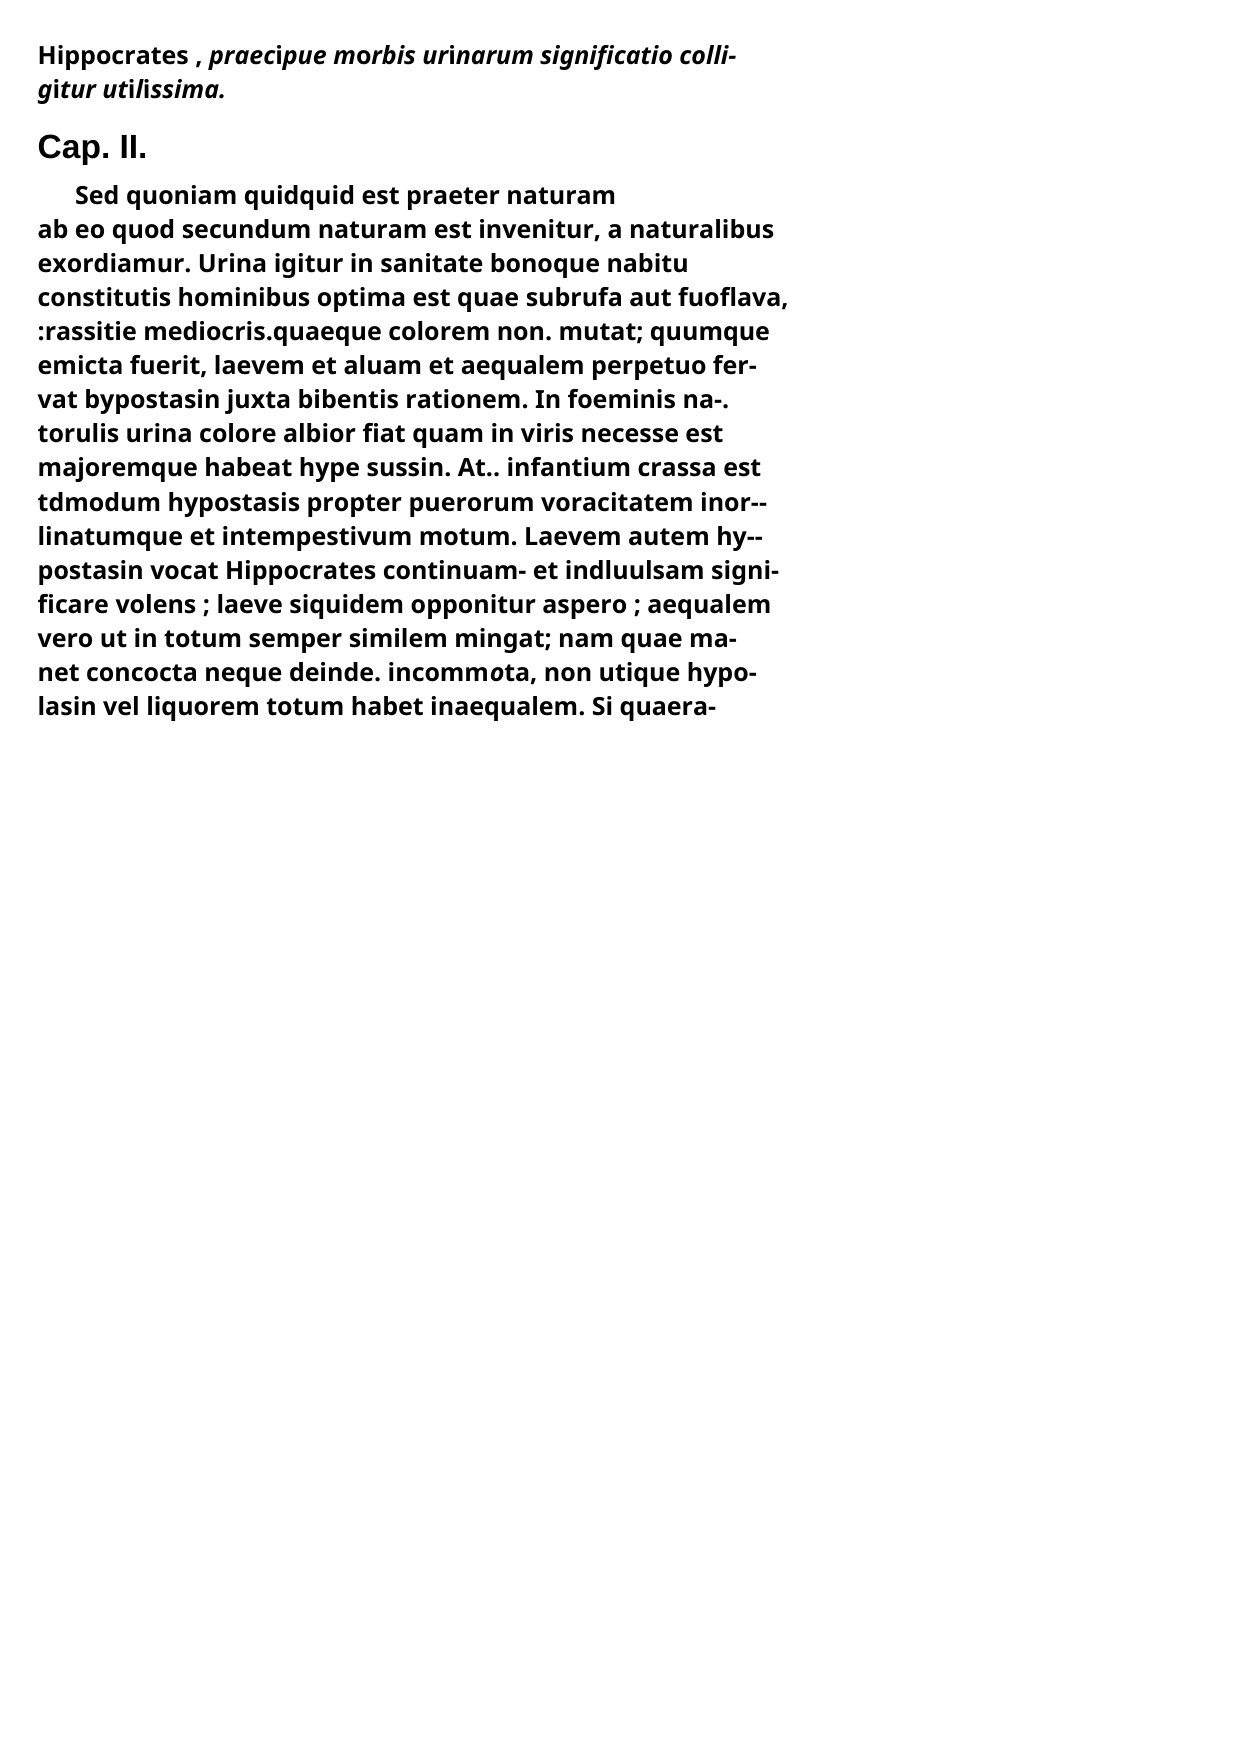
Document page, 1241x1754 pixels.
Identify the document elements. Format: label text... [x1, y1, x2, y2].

subtitle Cap. II. [37, 126, 1203, 165]
text Sed quoniam quidquid est praeter naturam ab eo quod secundum naturam est invenitur, a naturalibus exordiamur. Urina igitur in sanitate bonoque nabitu constitutis hominibus optima est quae subrufa aut fuoflava, :rassitie mediocris.quaeque colorem non. mutat; quumque emicta fuerit, laevem et aluam et aequalem perpetuo fer- vat bypostasin juxta bibentis rationem. In foeminis na-. torulis urina colore albior fiat quam in viris necesse est majoremque habeat hype sussin. At.. infantium crassa est tdmodum hypostasis propter puerorum voracitatem inor-- linatumque et intempestivum motum. Laevem autem hy-- postasin vocat Hippocrates continuam- et indluulsam signi- ficare volens ; laeve siquidem opponitur aspero ; aequalem vero ut in totum semper similem mingat; nam quae ma- net concocta neque deinde. incommota, non utique hypo- lasin vel liquorem totum habet inaequalem. Si quaera- [37, 178, 1203, 723]
text Hippocrates , praecipue morbis urinarum significatio colli- gitur utilissima. [37, 37, 1203, 106]
